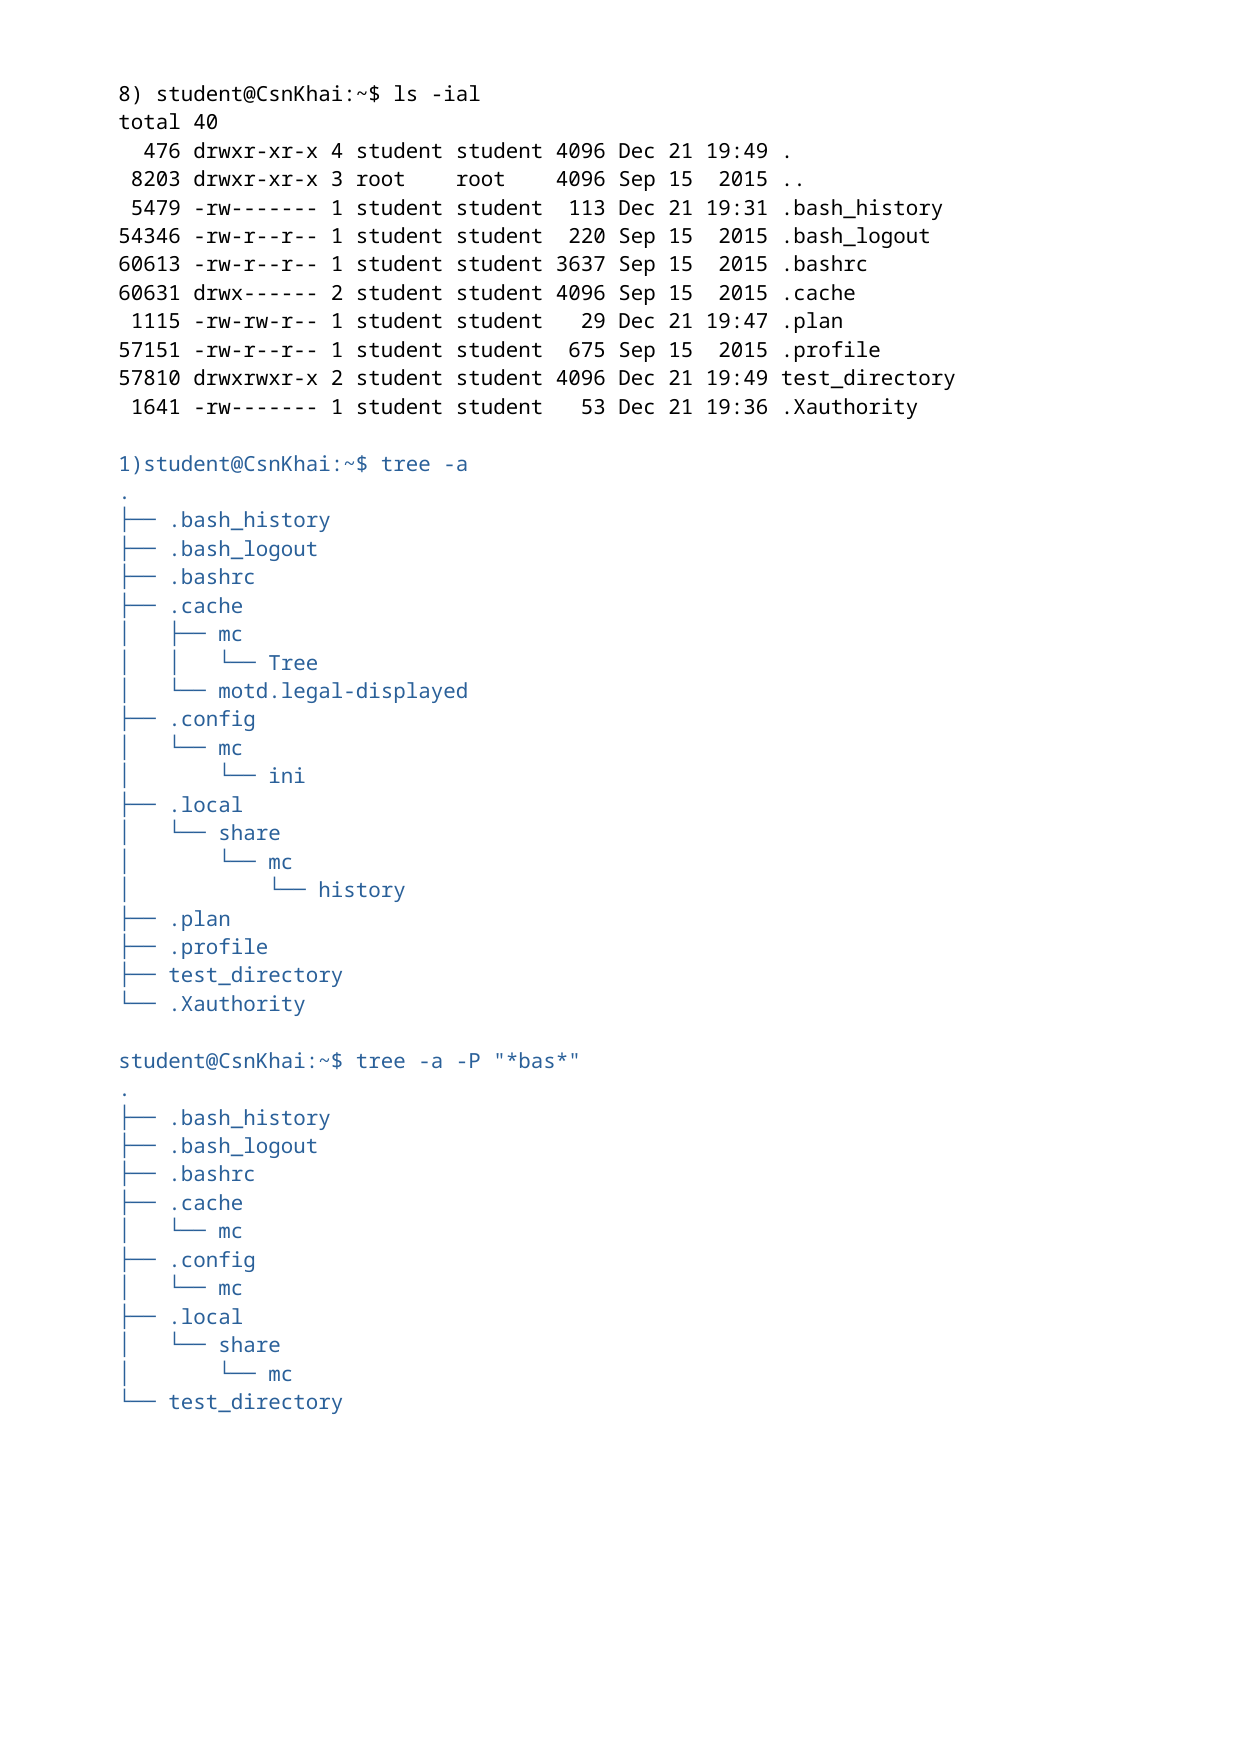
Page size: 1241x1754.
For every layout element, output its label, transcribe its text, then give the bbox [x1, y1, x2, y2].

text │ └── mc [118, 847, 1122, 875]
text ├── .bash_history [118, 1103, 1122, 1131]
text 60613 -rw-r--r-- 1 student student 3637 Sep 15 2015 .bashrc [118, 249, 1122, 278]
text │ └── mc [118, 1216, 1122, 1245]
text │ └── mc [118, 1359, 1122, 1387]
text 57151 -rw-r--r-- 1 student student 675 Sep 15 2015 .profile [118, 335, 1122, 363]
text ├── .bashrc [118, 562, 1122, 591]
text 8) student@CsnKhai:~$ ls -ial [118, 79, 1122, 107]
text . [118, 477, 1122, 506]
text 60631 drwx------ 2 student student 4096 Sep 15 2015 .cache [118, 278, 1122, 306]
text ├── .cache [118, 1188, 1122, 1216]
text 8203 drwxr-xr-x 3 root root 4096 Sep 15 2015 .. [118, 164, 1122, 193]
text total 40 [118, 107, 1122, 136]
text ├── .cache [118, 591, 1122, 619]
text 1)student@CsnKhai:~$ tree -a [118, 449, 1122, 477]
text ├── .local [118, 790, 1122, 818]
text │ └── ini [118, 761, 1122, 790]
text ├── .config [118, 1245, 1122, 1273]
text │ └── motd.legal-displayed [118, 676, 1122, 704]
text ├── .local [118, 1302, 1122, 1330]
text │ │ └── Tree [118, 648, 1122, 676]
text │ └── share [118, 1330, 1122, 1359]
text 476 drwxr-xr-x 4 student student 4096 Dec 21 19:49 . [118, 136, 1122, 164]
text 57810 drwxrwxr-x 2 student student 4096 Dec 21 19:49 test_directory [118, 363, 1122, 392]
text │ ├── mc [118, 619, 1122, 648]
text │ └── history [118, 875, 1122, 904]
text ├── .bash_logout [118, 534, 1122, 562]
text ├── .bash_history [118, 506, 1122, 534]
text │ └── mc [118, 1273, 1122, 1302]
text 54346 -rw-r--r-- 1 student student 220 Sep 15 2015 .bash_logout [118, 221, 1122, 249]
text │ └── mc [118, 733, 1122, 761]
text . [118, 1074, 1122, 1103]
text ├── .config [118, 704, 1122, 733]
text ├── .profile [118, 932, 1122, 961]
text │ └── share [118, 818, 1122, 847]
text └── .Xauthority [118, 989, 1122, 1017]
text 5479 -rw------- 1 student student 113 Dec 21 19:31 .bash_history [118, 193, 1122, 221]
text ├── .bashrc [118, 1159, 1122, 1188]
text ├── test_directory [118, 961, 1122, 989]
text 1115 -rw-rw-r-- 1 student student 29 Dec 21 19:47 .plan [118, 306, 1122, 335]
text 1641 -rw------- 1 student student 53 Dec 21 19:36 .Xauthority [118, 392, 1122, 420]
text └── test_directory [118, 1387, 1122, 1416]
text ├── .plan [118, 904, 1122, 932]
text ├── .bash_logout [118, 1131, 1122, 1159]
text student@CsnKhai:~$ tree -a -P "*bas*" [118, 1046, 1122, 1074]
